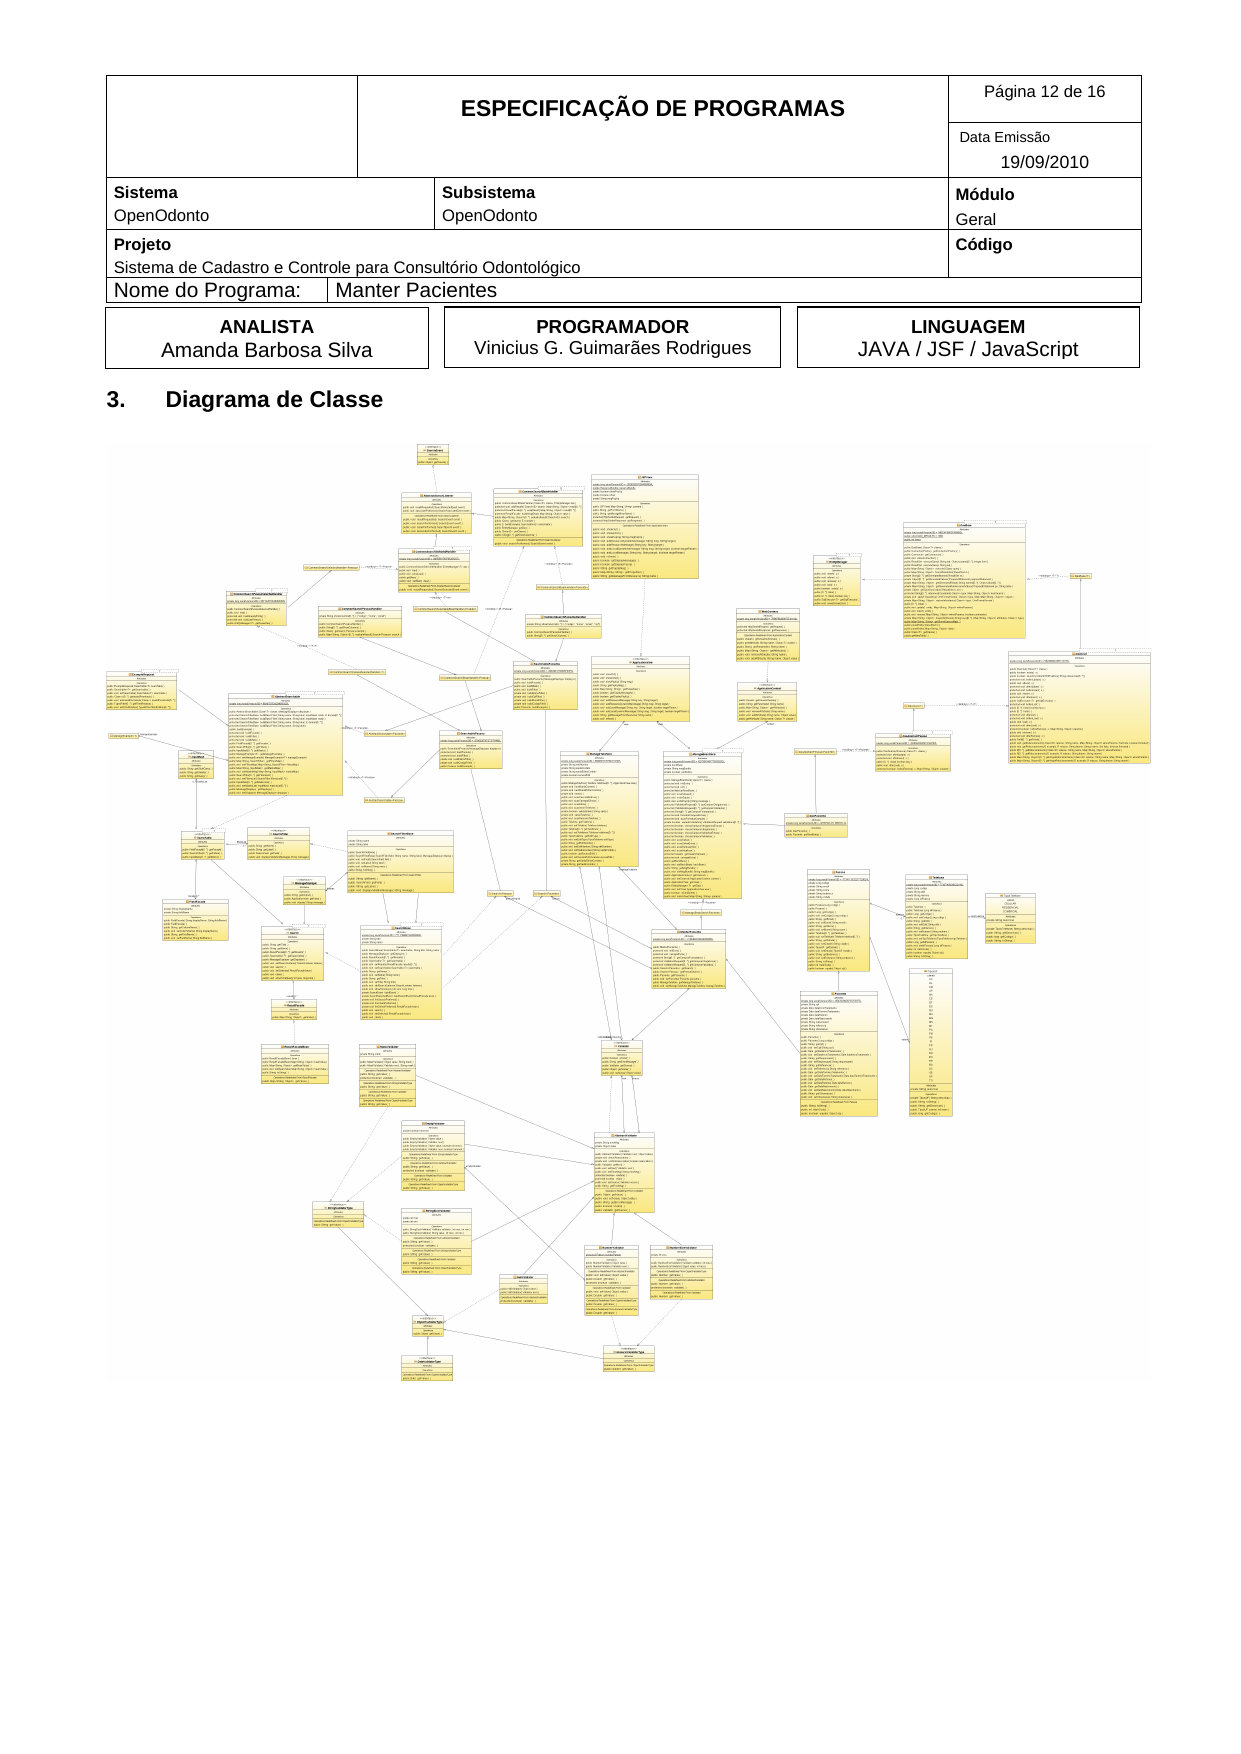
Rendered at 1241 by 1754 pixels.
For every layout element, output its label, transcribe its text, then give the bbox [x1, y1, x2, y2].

picture [106, 444, 1152, 1381]
subtitle Diagrama de Classe [106, 386, 1151, 412]
